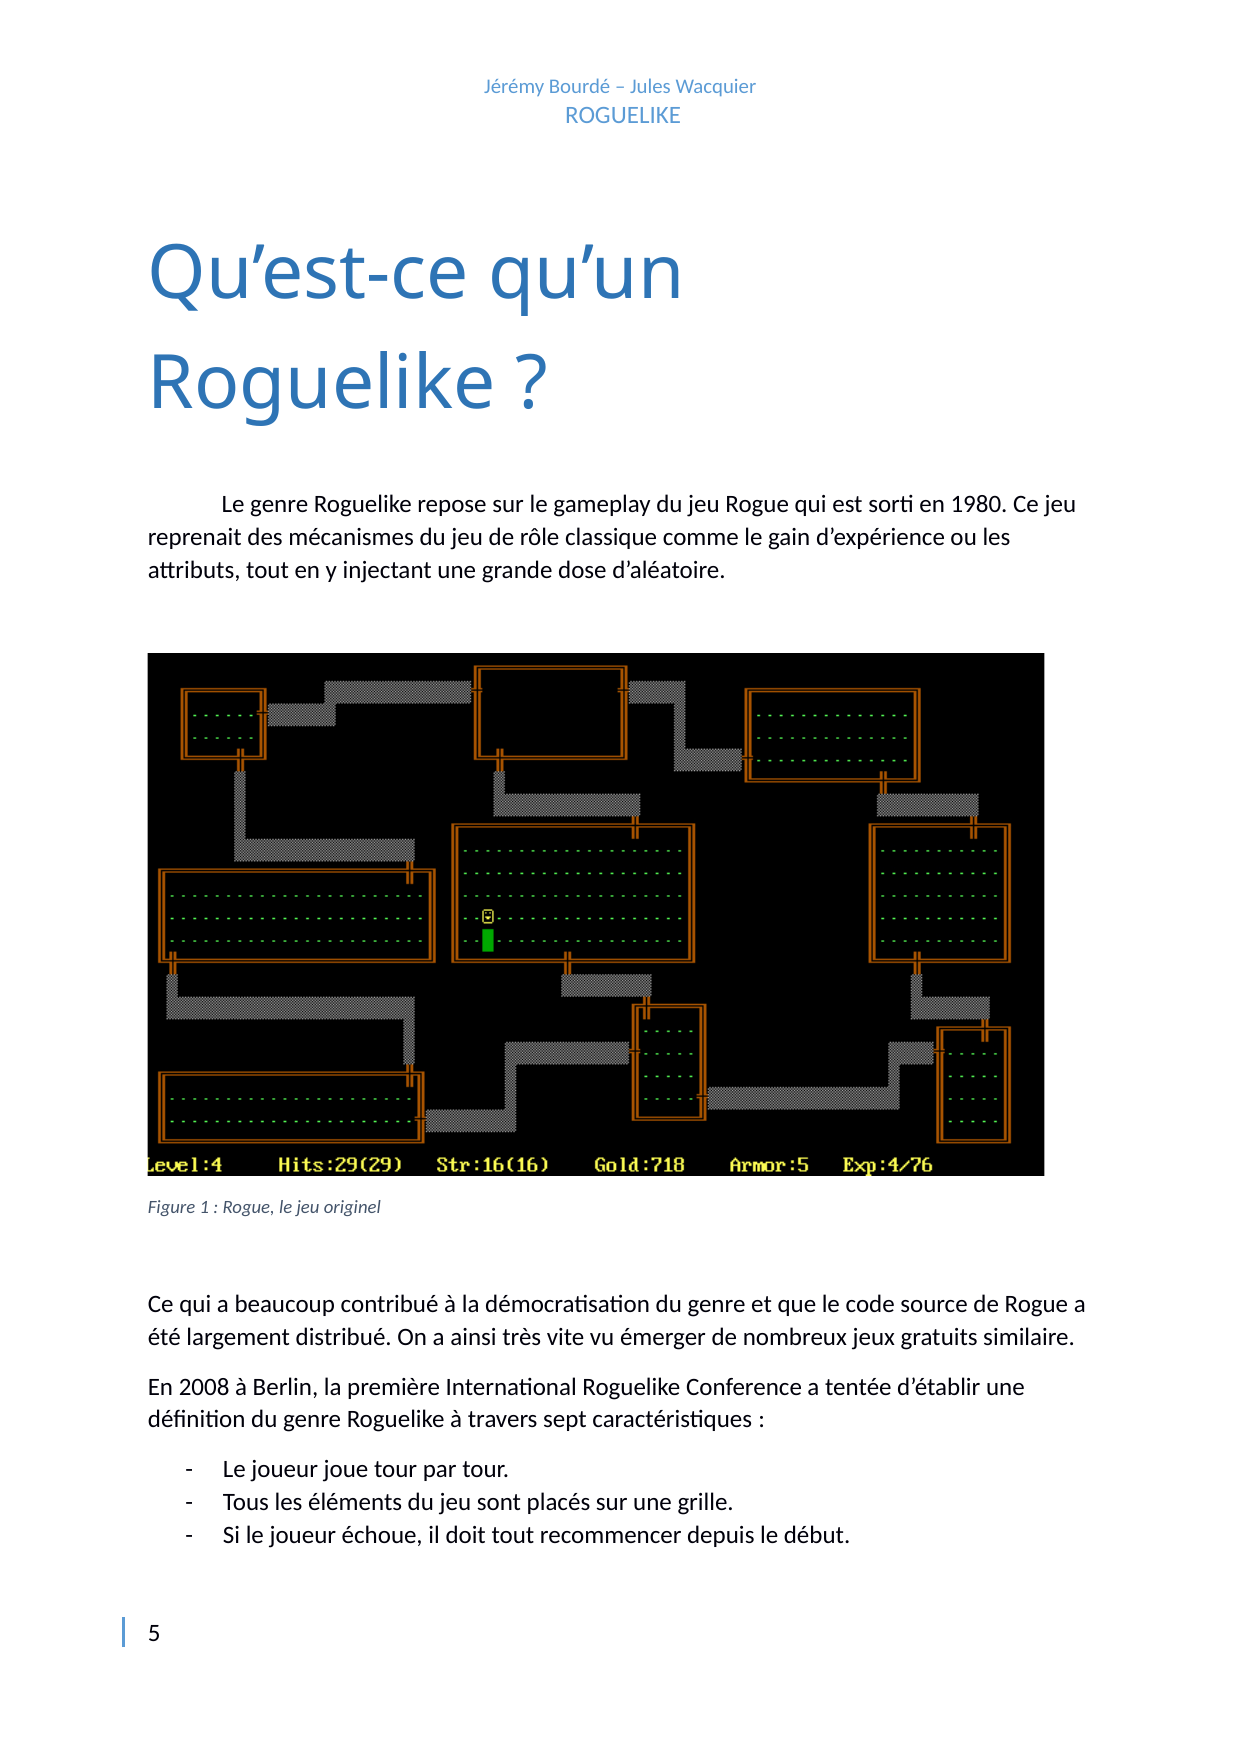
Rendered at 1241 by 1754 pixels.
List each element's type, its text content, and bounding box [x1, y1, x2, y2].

text Figure 1 : Rogue, le jeu originel [148, 1195, 1093, 1218]
picture [147, 653, 1045, 1176]
list Le joueur joue tour par tour. [185, 1453, 1093, 1484]
subtitle Qu’est-ce qu’un Roguelike ? [148, 218, 1093, 431]
text Ce qui a beaucoup contribué à la démocratisation du genre et que le code source de Rogue a été largement distribué. On a ainsi très vite vu émerger de nombreux jeux gratuits similaire. [148, 1288, 1093, 1352]
list Tous les éléments du jeu sont placés sur une grille. [185, 1486, 1093, 1517]
text Le genre Roguelike repose sur le gameplay du jeu Rogue qui est sorti en 1980. Ce jeu reprenait des mécanismes du jeu de rôle classique comme le gain d’expérience ou les attributs, tout en y injectant une grande dose d’aléatoire. [148, 488, 1093, 585]
list Si le joueur échoue, il doit tout recommencer depuis le début. [185, 1519, 1093, 1549]
text En 2008 à Berlin, la première International Roguelike Conference a tentée d’établir une définition du genre Roguelike à travers sept caractéristiques : [148, 1371, 1093, 1434]
